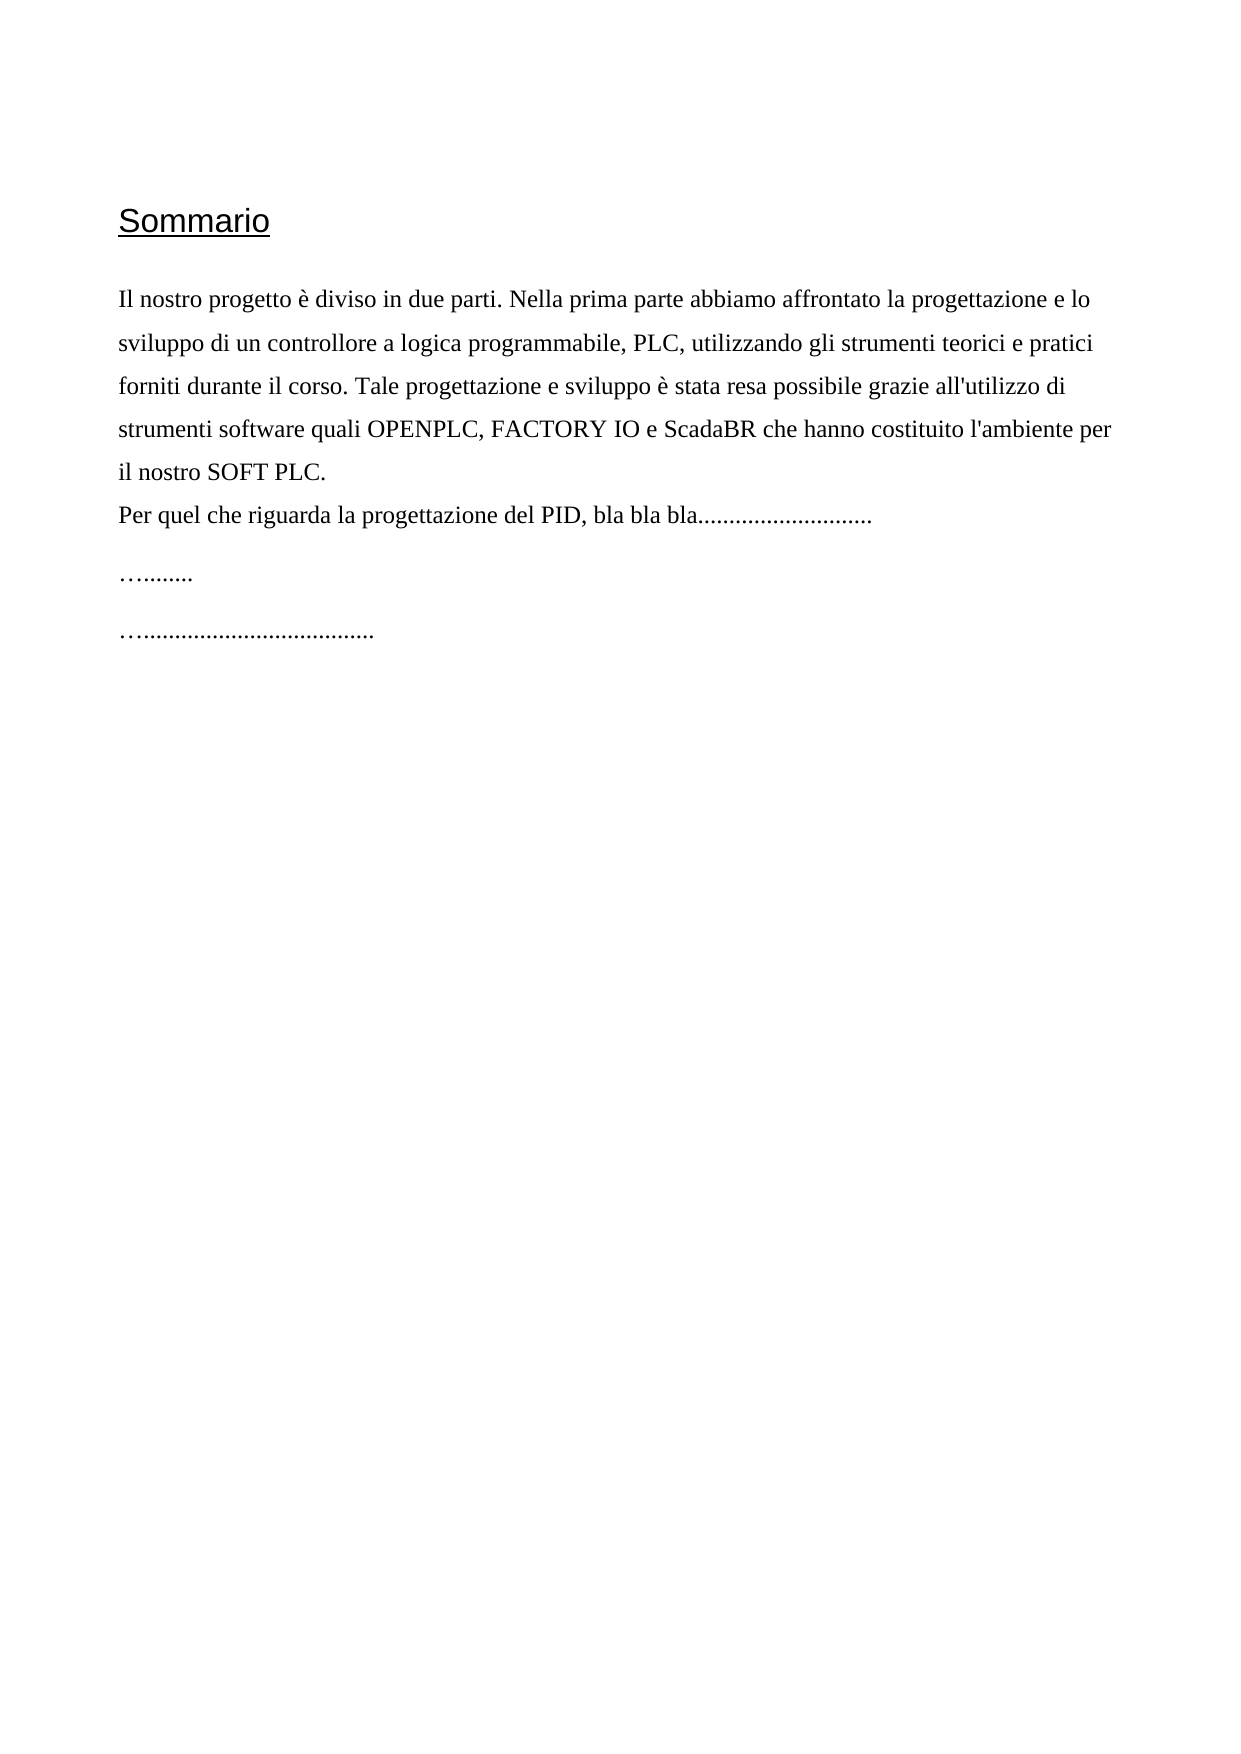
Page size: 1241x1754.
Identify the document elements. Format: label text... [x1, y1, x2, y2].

text Per quel che riguarda la progettazione del PID, bla bla bla............................ [118, 500, 1122, 529]
text …........ [118, 558, 1117, 586]
text Il nostro progetto è diviso in due parti. Nella prima parte abbiamo affrontato la progettazione e lo sviluppo di un controllore a logica programmabile, PLC, utilizzando gli strumenti teorici e pratici forniti durante il corso. Tale progettazione e sviluppo è stata resa possibile grazie all'utilizzo di strumenti software quali OPENPLC, FACTORY IO e ScadaBR che hanno costituito l'ambiente per il nostro SOFT PLC. [118, 284, 1122, 486]
subtitle Sommario [118, 201, 881, 278]
text …..................................... [118, 615, 1117, 644]
